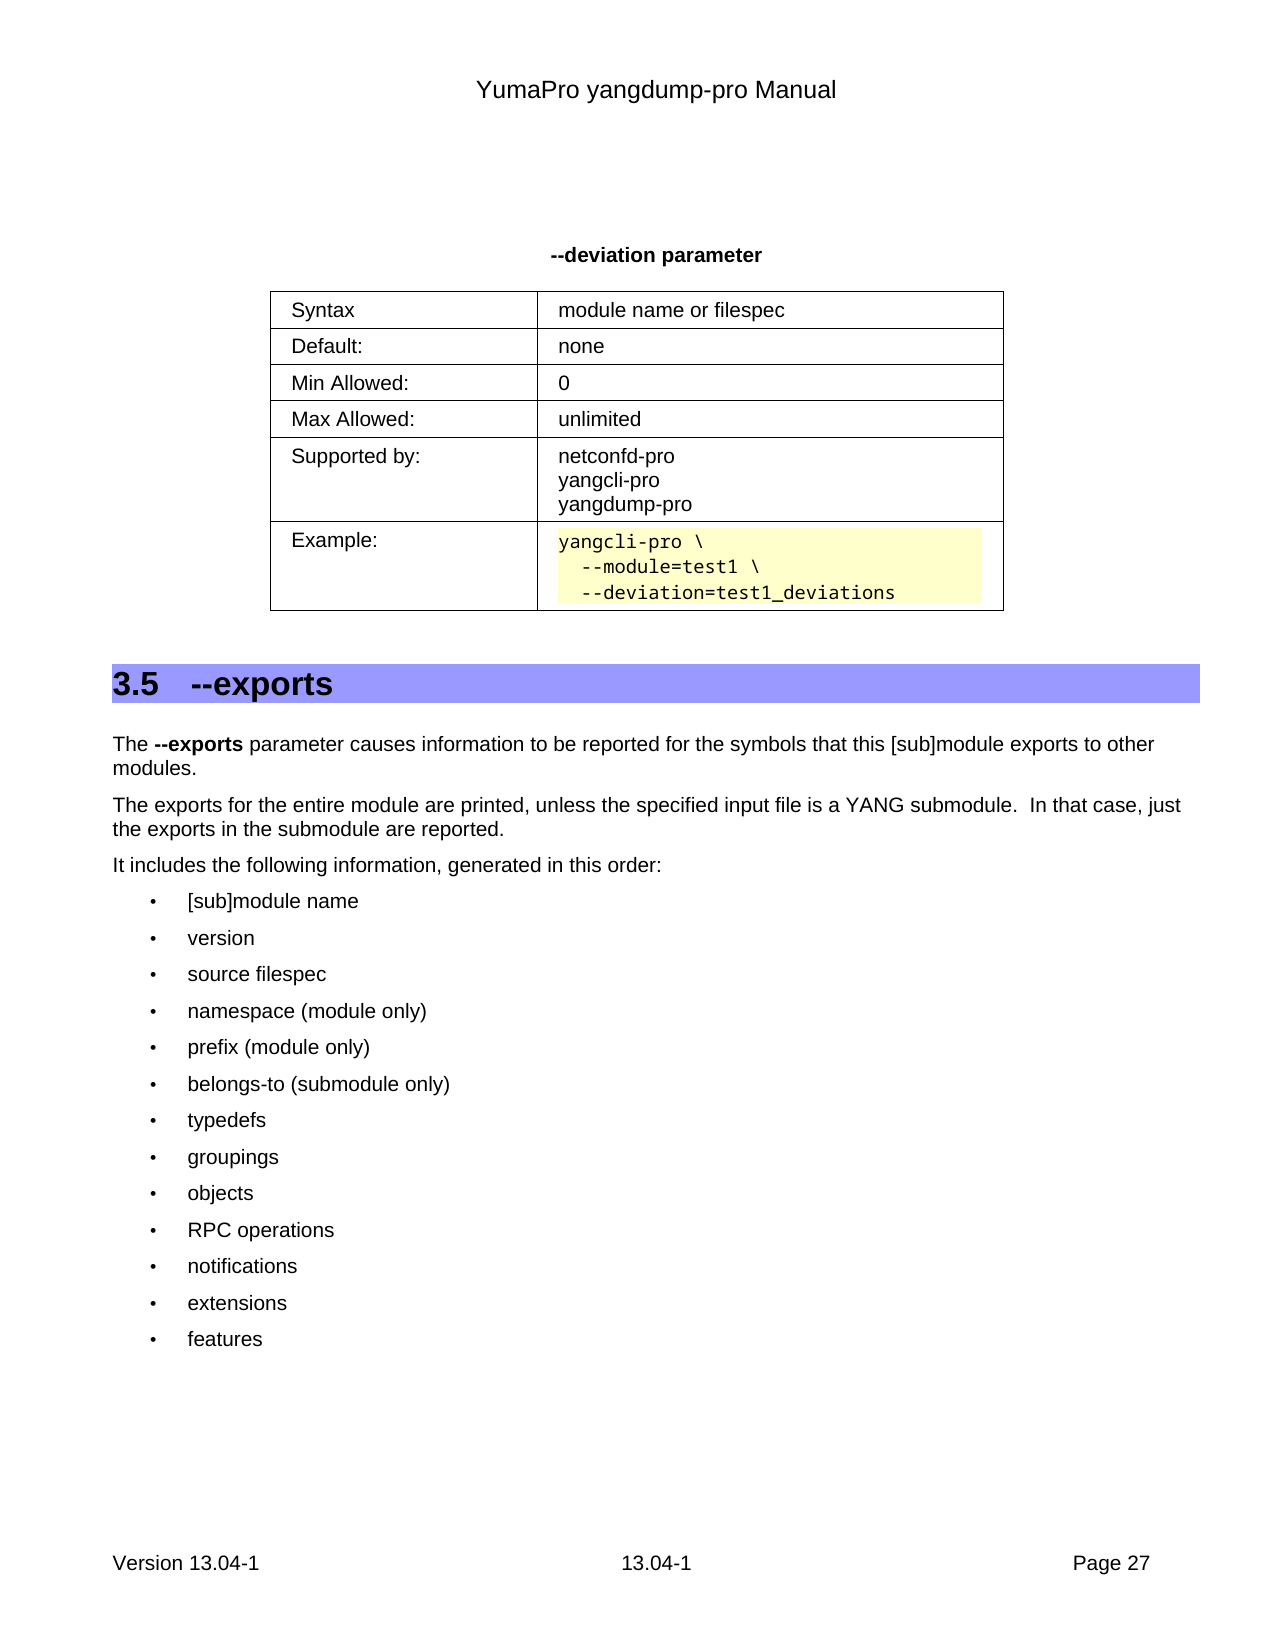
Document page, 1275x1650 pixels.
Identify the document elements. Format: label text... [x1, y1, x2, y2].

text The --exports parameter causes information to be reported for the symbols that this [sub]module exports to other modules. [112, 732, 1200, 780]
list RPC operations [150, 1217, 1200, 1241]
list notifications [150, 1254, 1200, 1278]
text The exports for the entire module are printed, unless the specified input file is a YANG submodule. In that case, just the exports in the submodule are reported. [112, 792, 1200, 840]
table_cell Example: [271, 522, 537, 610]
list objects [150, 1181, 1200, 1205]
list prefix (module only) [150, 1035, 1200, 1059]
list source filespec [150, 962, 1200, 986]
table_cell netconfd-pro yangcli-pro yangdump-pro [538, 438, 1003, 521]
list namespace (module only) [150, 999, 1200, 1023]
text It includes the following information, generated in this order: [112, 853, 1200, 877]
table_cell 0 [538, 365, 1003, 400]
table_cell Min Allowed: [271, 365, 537, 400]
subtitle --exports [112, 664, 1200, 703]
table_header Syntax [271, 292, 537, 327]
table_cell Default: [271, 329, 537, 364]
table_cell yangcli-pro \ --module=test1 \ --deviation=test1_deviations [538, 522, 1003, 610]
list version [150, 926, 1200, 950]
list groupings [150, 1144, 1200, 1168]
list belongs-to (submodule only) [150, 1072, 1200, 1096]
subtitle --deviation parameter [127, 243, 1185, 267]
table_cell unlimited [538, 401, 1003, 437]
table_cell none [538, 329, 1003, 364]
table_cell Max Allowed: [271, 401, 537, 437]
table_header module name or filespec [538, 292, 1003, 327]
list features [150, 1327, 1200, 1351]
list typedefs [150, 1108, 1200, 1132]
list extensions [150, 1290, 1200, 1314]
list [sub]module name [150, 889, 1200, 913]
table_cell Supported by: [271, 438, 537, 521]
